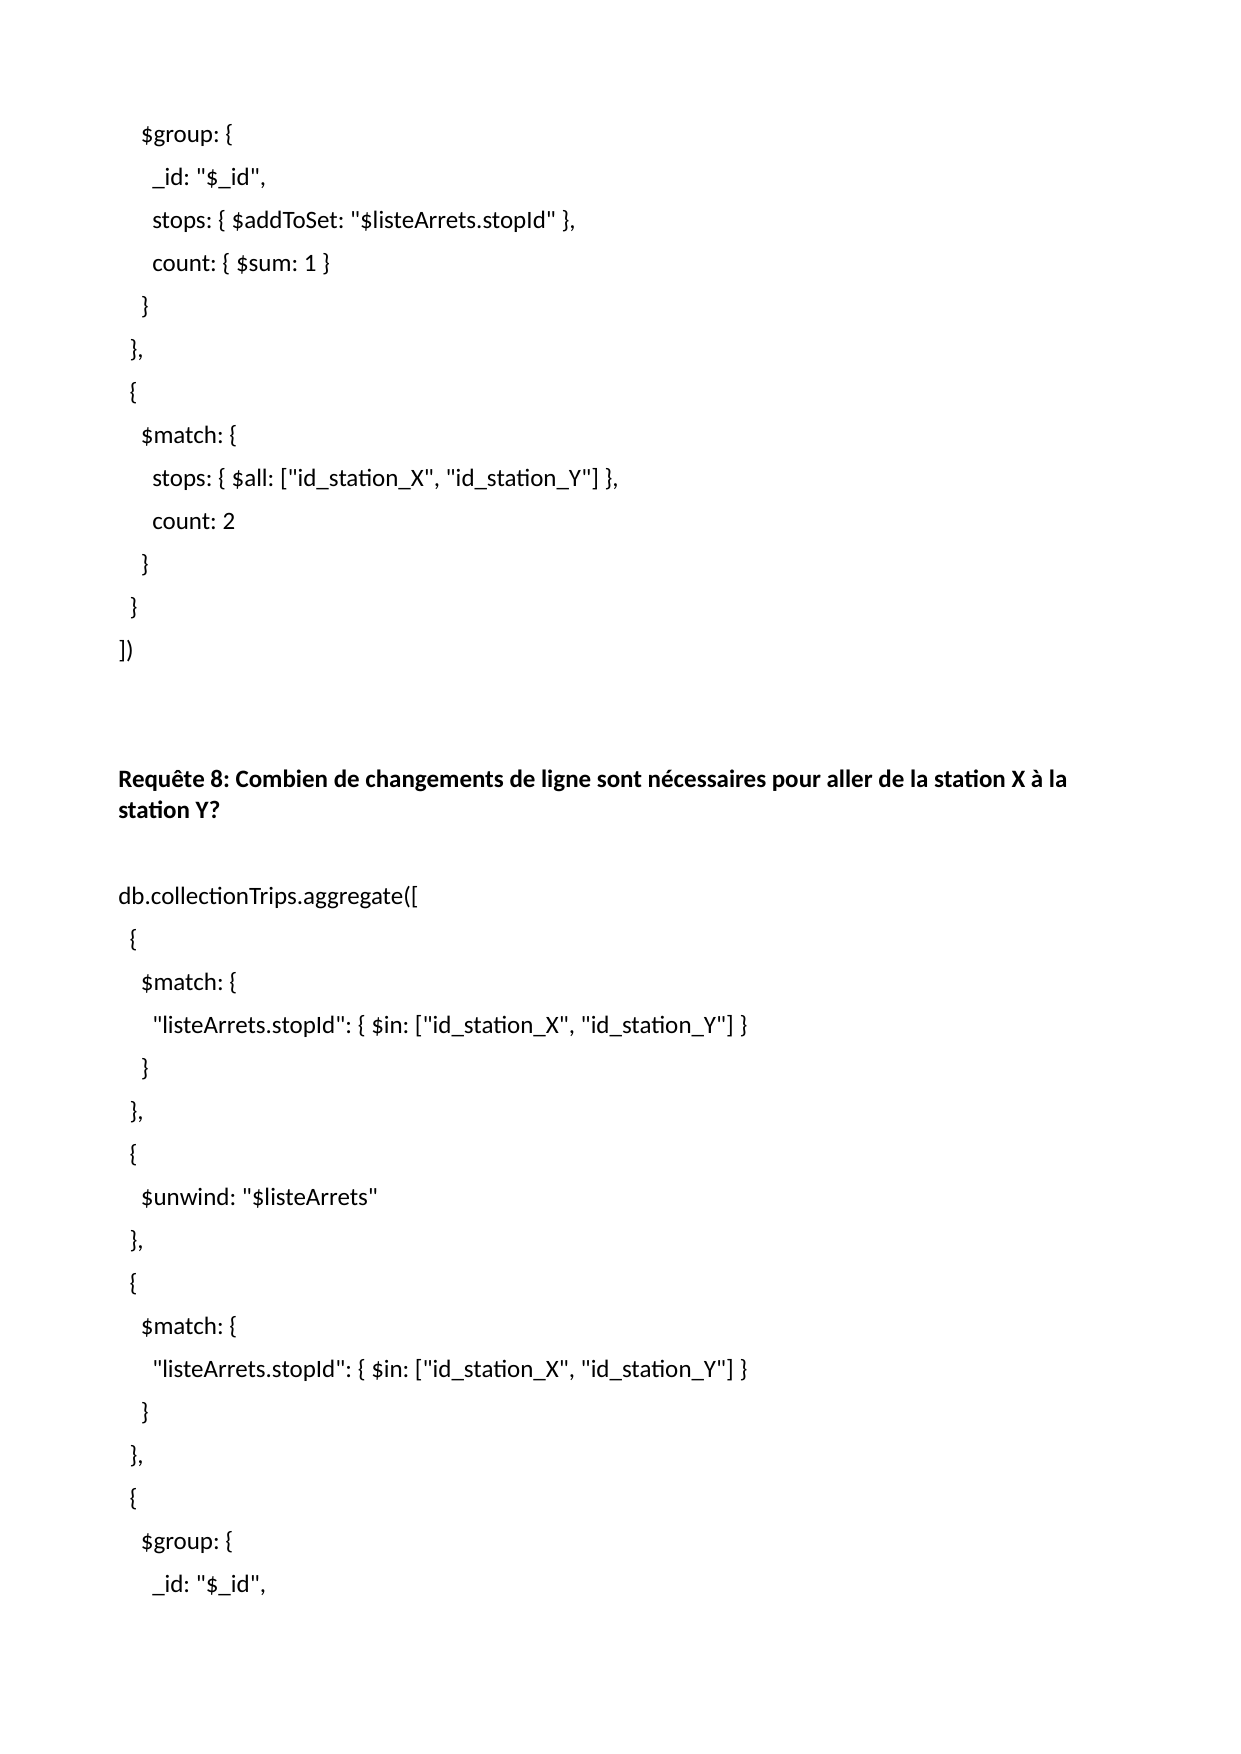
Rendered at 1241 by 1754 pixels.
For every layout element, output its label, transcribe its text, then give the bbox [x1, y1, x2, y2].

text _id: "$_id", [118, 161, 1122, 192]
text ]) [118, 634, 1122, 665]
text } [118, 290, 1122, 321]
text }, [118, 1095, 1122, 1126]
text $group: { [118, 118, 1122, 149]
text }, [118, 1439, 1122, 1470]
text count: 2 [118, 505, 1122, 536]
text _id: "$_id", [118, 1568, 1122, 1599]
text Requête 8: Combien de changements de ligne sont nécessaires pour aller de la station X à la station Y? [118, 763, 1122, 824]
text $unwind: "$listeArrets" [118, 1181, 1122, 1212]
text } [118, 548, 1122, 579]
text { [118, 1138, 1122, 1169]
text stops: { $addToSet: "$listeArrets.stopId" }, [118, 204, 1122, 235]
text $match: { [118, 419, 1122, 450]
text $match: { [118, 966, 1122, 997]
text "listeArrets.stopId": { $in: ["id_station_X", "id_station_Y"] } [118, 1009, 1122, 1039]
text }, [118, 333, 1122, 364]
text "listeArrets.stopId": { $in: ["id_station_X", "id_station_Y"] } [118, 1353, 1122, 1384]
text { [118, 1482, 1122, 1513]
text } [118, 1396, 1122, 1427]
text }, [118, 1224, 1122, 1255]
text { [118, 376, 1122, 407]
text $group: { [118, 1525, 1122, 1556]
text db.collectionTrips.aggregate([ [118, 880, 1122, 911]
text { [118, 923, 1122, 953]
text stops: { $all: ["id_station_X", "id_station_Y"] }, [118, 462, 1122, 493]
text } [118, 1052, 1122, 1083]
text $match: { [118, 1310, 1122, 1341]
text { [118, 1267, 1122, 1298]
text count: { $sum: 1 } [118, 247, 1122, 278]
text } [118, 591, 1122, 622]
